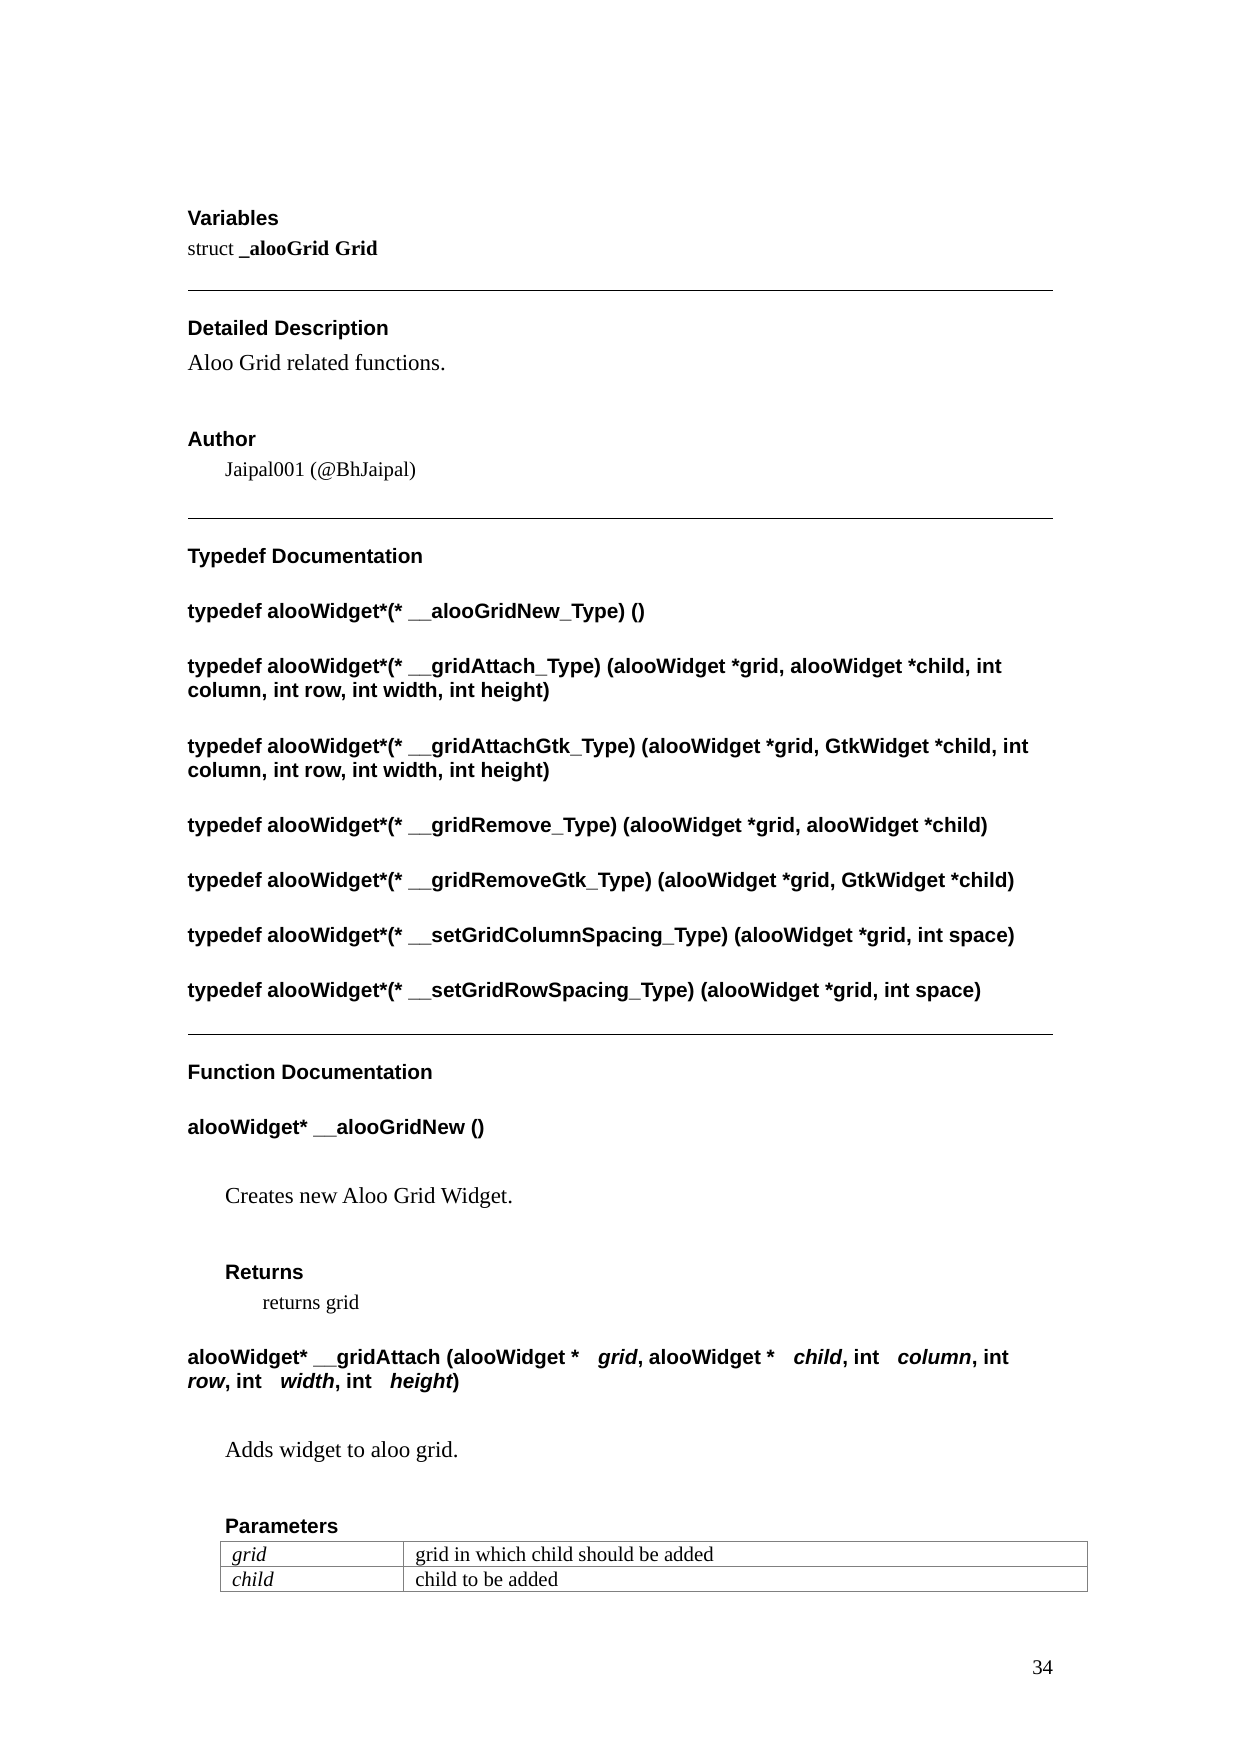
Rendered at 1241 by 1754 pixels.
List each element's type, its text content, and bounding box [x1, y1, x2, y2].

subtitle Detailed Description [187, 316, 1053, 340]
subtitle alooWidget* __alooGridNew () [187, 1115, 1053, 1139]
subtitle typedef alooWidget*(* __setGridColumnSpacing_Type) (alooWidget *grid, int space) [187, 923, 1053, 947]
text Aloo Grid related functions. [187, 349, 1053, 376]
subtitle typedef alooWidget*(* __gridRemove_Type) (alooWidget *grid, alooWidget *child) [187, 813, 1053, 837]
text returns grid [262, 1290, 1053, 1314]
subtitle Returns [225, 1260, 1053, 1284]
text Adds widget to aloo grid. [225, 1436, 1053, 1462]
subtitle Author [187, 427, 1053, 451]
table_cell child to be added [404, 1567, 1087, 1591]
table_header grid [221, 1542, 403, 1566]
subtitle typedef alooWidget*(* __gridRemoveGtk_Type) (alooWidget *grid, GtkWidget *child) [187, 868, 1053, 892]
subtitle Parameters [225, 1514, 1053, 1538]
subtitle Function Documentation [187, 1060, 1053, 1084]
subtitle Typedef Documentation [187, 544, 1053, 568]
subtitle typedef alooWidget*(* __setGridRowSpacing_Type) (alooWidget *grid, int space) [187, 978, 1053, 1002]
subtitle Variables [187, 205, 1053, 229]
text Jaipal001 (@BhJaipal) [225, 457, 1053, 481]
subtitle alooWidget* __gridAttach (alooWidget * grid, alooWidget * child, int column, int row, int width, int height) [187, 1345, 1053, 1393]
subtitle typedef alooWidget*(* __gridAttachGtk_Type) (alooWidget *grid, GtkWidget *child, int column, int row, int width, int height) [187, 733, 1053, 781]
list struct _alooGrid Grid [187, 236, 1053, 259]
text Creates new Aloo Grid Widget. [225, 1182, 1053, 1208]
table_header grid in which child should be added [404, 1542, 1087, 1566]
table_cell child [221, 1567, 403, 1591]
subtitle typedef alooWidget*(* __alooGridNew_Type) () [187, 599, 1053, 623]
subtitle typedef alooWidget*(* __gridAttach_Type) (alooWidget *grid, alooWidget *child, int column, int row, int width, int height) [187, 654, 1053, 702]
